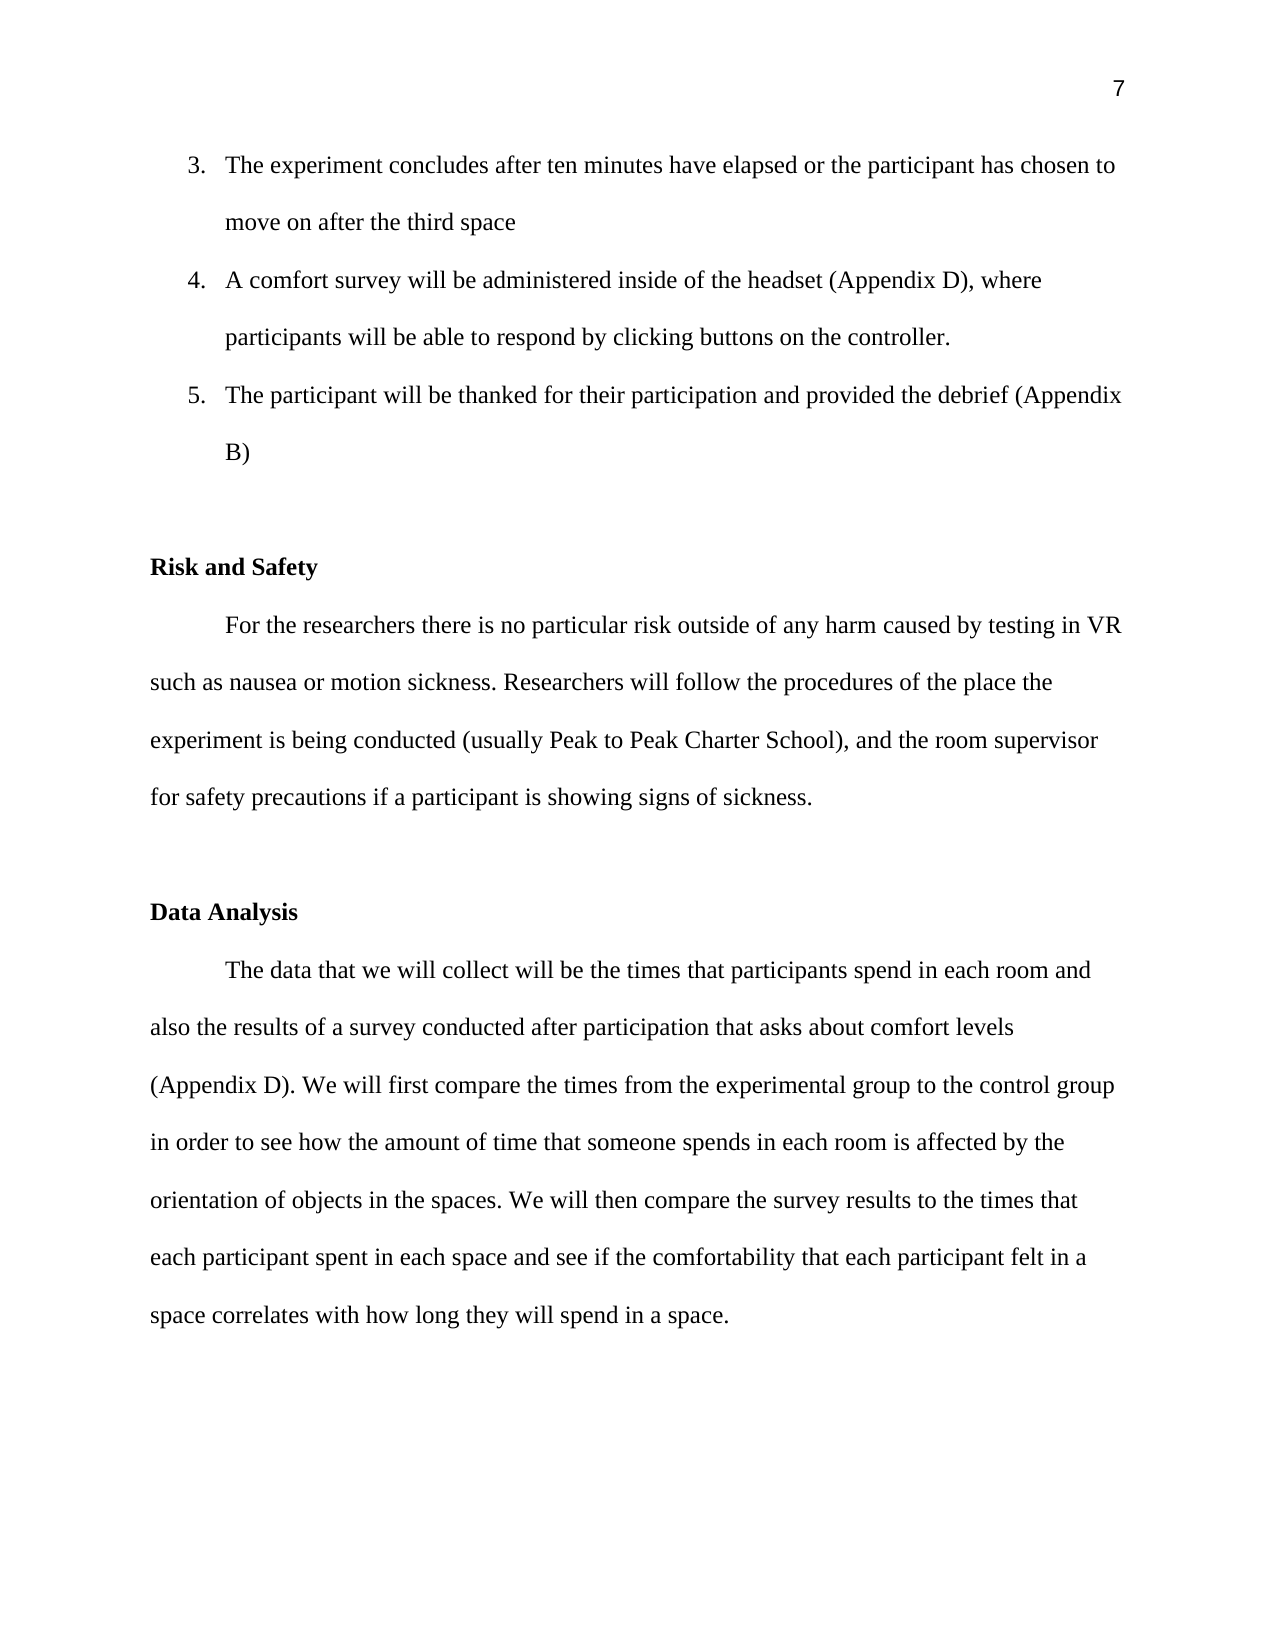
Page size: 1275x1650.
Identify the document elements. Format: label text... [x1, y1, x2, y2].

text For the researchers there is no particular risk outside of any harm caused by testing in VR such as nausea or motion sickness. Researchers will follow the procedures of the place the experiment is being conducted (usually Peak to Peak Charter School), and the room supervisor for safety precautions if a participant is showing signs of sickness. [150, 610, 1125, 811]
list A comfort survey will be administered inside of the headset (Appendix D), where participants will be able to respond by clicking buttons on the controller. [187, 265, 1125, 351]
list The experiment concludes after ten minutes have elapsed or the participant has chosen to move on after the third space [187, 150, 1125, 236]
text The data that we will collect will be the times that participants spend in each room and also the results of a survey conducted after participation that asks about comfort levels (Appendix D). We will first compare the times from the experimental group to the control group in order to see how the amount of time that someone spends in each room is affected by the orientation of objects in the spaces. We will then compare the survey results to the times that each participant spent in each space and see if the comfortability that each participant felt in a space correlates with how long they will spend in a space. [150, 955, 1125, 1329]
subtitle Data Analysis [150, 897, 1125, 926]
subtitle Risk and Safety [150, 552, 1125, 581]
list The participant will be thanked for their participation and provided the debrief (Appendix B) [187, 380, 1125, 466]
